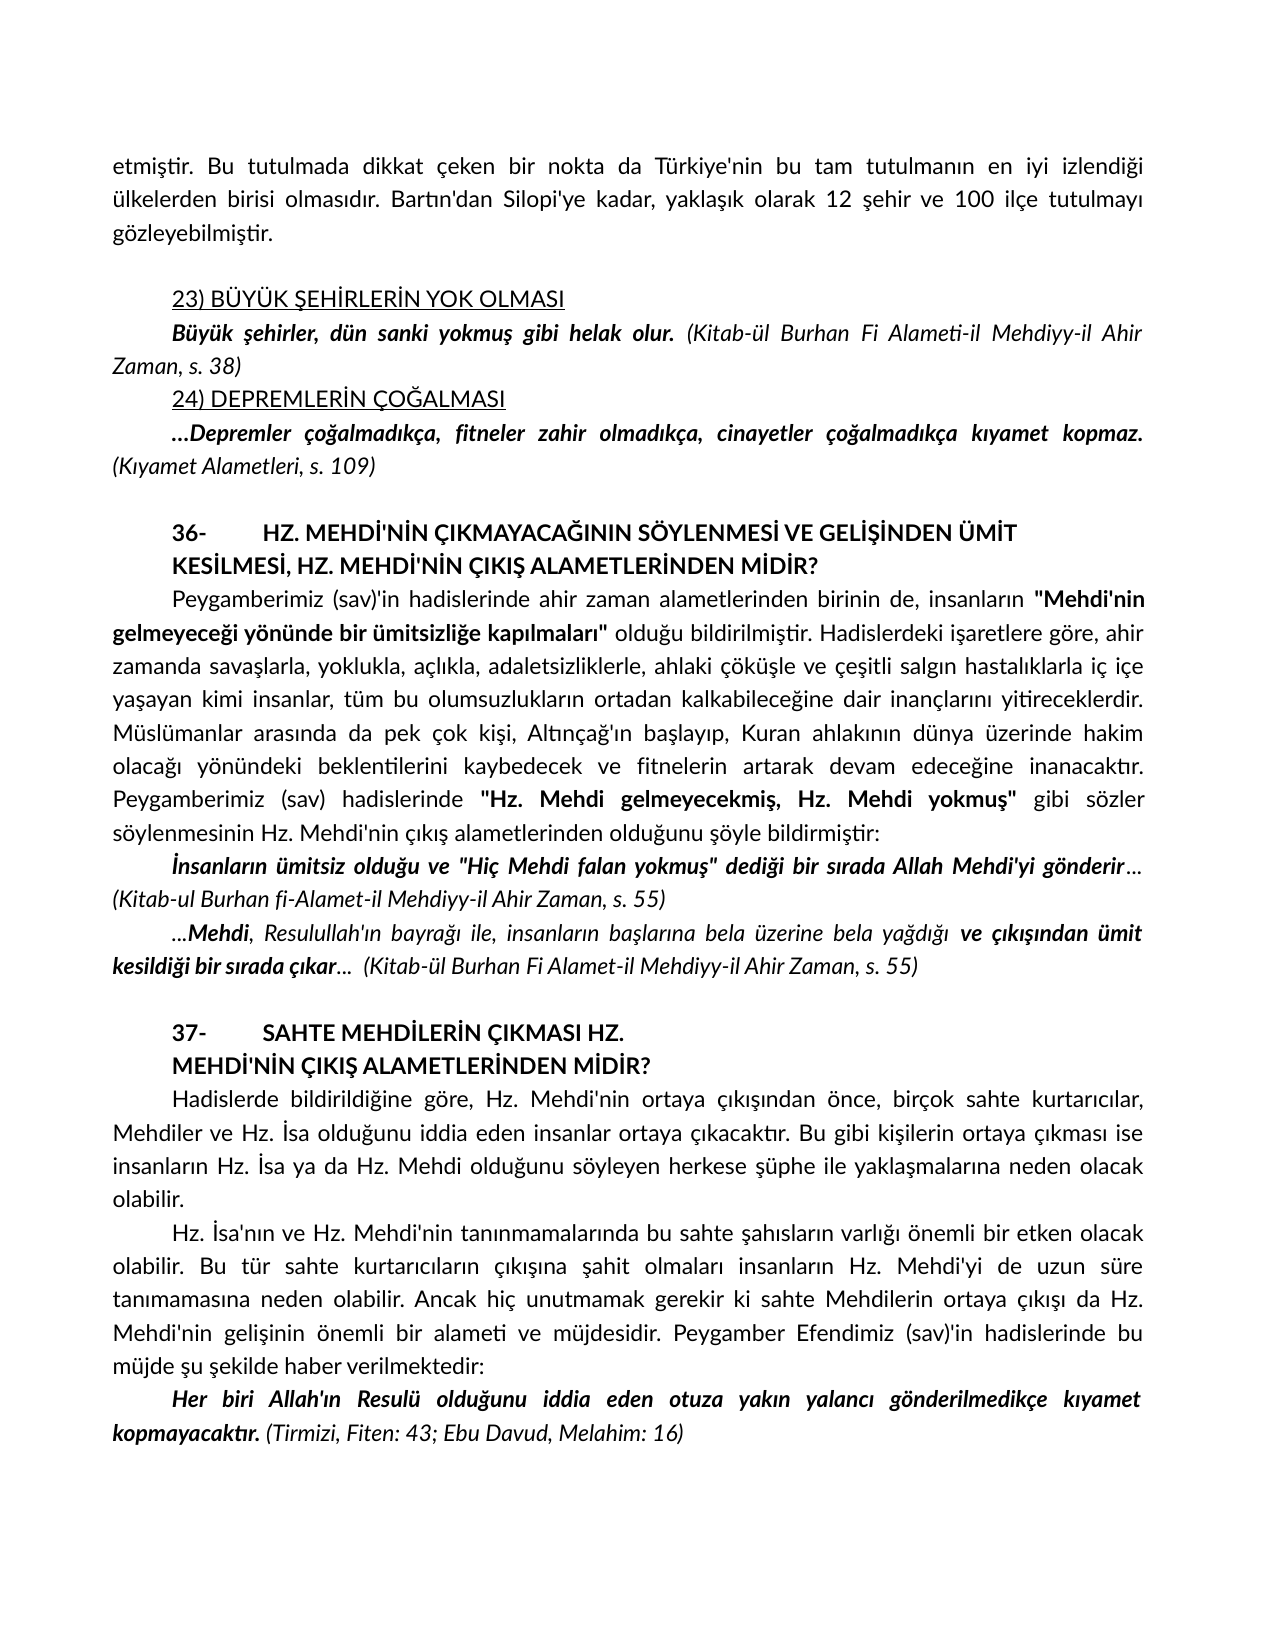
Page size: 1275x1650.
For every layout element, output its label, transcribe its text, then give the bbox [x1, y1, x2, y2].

text Büyük şehirler, dün sanki yokmuş gibi helak olur. (Kitab-ül Burhan Fi Alameti-il Mehdiyy-il Ahir Zaman, s. 38) [112, 314, 1145, 381]
text MEHDİ'NİN ÇIKIŞ ALAMETLERİNDEN MİDİR? [112, 1048, 1145, 1081]
text 23) BÜYÜK ŞEHİRLERİN YOK OLMASI [112, 281, 1145, 314]
text etmiştir. Bu tutulmada dikkat çeken bir nokta da Türkiye'nin bu tam tutulmanın en iyi izlendiği ülkelerden birisi olmasıdır. Bartın'dan Silopi'ye kadar, yaklaşık olarak 12 şehir ve 100 ilçe tutulmayı gözleyebilmiştir. [112, 148, 1145, 248]
text Hz. İsa'nın ve Hz. Mehdi'nin tanınmamalarında bu sahte şahısların varlığı önemli bir etken olacak olabilir. Bu tür sahte kurtarıcıların çıkışına şahit olmaları insanların Hz. Mehdi'yi de uzun süre tanımamasına neden olabilir. Ancak hiç unutmamak gerekir ki sahte Mehdilerin ortaya çıkışı da Hz. Mehdi'nin gelişinin önemli bir alameti ve müjdesidir. Peygamber Efendimiz (sav)'in hadislerinde bu müjde şu şekilde haber verilmektedir: [112, 1214, 1145, 1381]
text 37- SAHTE MEHDİLERİN ÇIKMASI HZ. [112, 1014, 1145, 1048]
text Her biri Allah'ın Resulü olduğunu iddia eden otuza yakın yalancı gönderilmedikçe kıyamet kopmayacaktır. (Tirmizi, Fiten: 43; Ebu Davud, Melahim: 16) [112, 1381, 1145, 1448]
text 24) DEPREMLERİN ÇOĞALMASI [112, 381, 1145, 414]
text KESİLMESİ, HZ. MEHDİ'NİN ÇIKIŞ ALAMETLERİNDEN MİDİR? [112, 548, 1145, 581]
text Hadislerde bildirildiğine göre, Hz. Mehdi'nin ortaya çıkışından önce, birçok sahte kurtarıcılar, Mehdiler ve Hz. İsa olduğunu iddia eden insanlar ortaya çıkacaktır. Bu gibi kişilerin ortaya çıkması ise insanların Hz. İsa ya da Hz. Mehdi olduğunu söyleyen herkese şüphe ile yaklaşmalarına neden olacak olabilir. [112, 1081, 1145, 1214]
text İnsanların ümitsiz olduğu ve "Hiç Mehdi falan yokmuş" dediği bir sırada Allah Mehdi'yi gönderir... (Kitab-ul Burhan fi-Alamet-il Mehdiyy-il Ahir Zaman, s. 55) [112, 848, 1145, 914]
text ...Mehdi, Resulullah'ın bayrağı ile, insanların başlarına bela üzerine bela yağdığı ve çıkışından ümit kesildiği bir sırada çıkar... (Kitab-ül Burhan Fi Alamet-il Mehdiyy-il Ahir Zaman, s. 55) [112, 914, 1145, 981]
text …Depremler çoğalmadıkça, fitneler zahir olmadıkça, cinayetler çoğalmadıkça kıyamet kopmaz. (Kıyamet Alametleri, s. 109) [112, 414, 1145, 481]
text Peygamberimiz (sav)'in hadislerinde ahir zaman alametlerinden birinin de, insanların "Mehdi'nin gelmeyeceği yönünde bir ümitsizliğe kapılmaları" olduğu bildirilmiştir. Hadislerdeki işaretlere göre, ahir zamanda savaşlarla, yoklukla, açlıkla, adaletsizliklerle, ahlaki çöküşle ve çeşitli salgın hastalıklarla iç içe yaşayan kimi insanlar, tüm bu olumsuzlukların ortadan kalkabileceğine dair inançlarını yitireceklerdir. Müslümanlar arasında da pek çok kişi, Altınçağ'ın başlayıp, Kuran ahlakının dünya üzerinde hakim olacağı yönündeki beklentilerini kaybedecek ve fitnelerin artarak devam edeceğine inanacaktır. Peygamberimiz (sav) hadislerinde "Hz. Mehdi gelmeyecekmiş, Hz. Mehdi yokmuş" gibi sözler söylenmesinin Hz. Mehdi'nin çıkış alametlerinden olduğunu şöyle bildirmiştir: [112, 581, 1145, 848]
text 36- HZ. MEHDİ'NİN ÇIKMAYACAĞININ SÖYLENMESİ VE GELİŞİNDEN ÜMİT [112, 514, 1145, 548]
